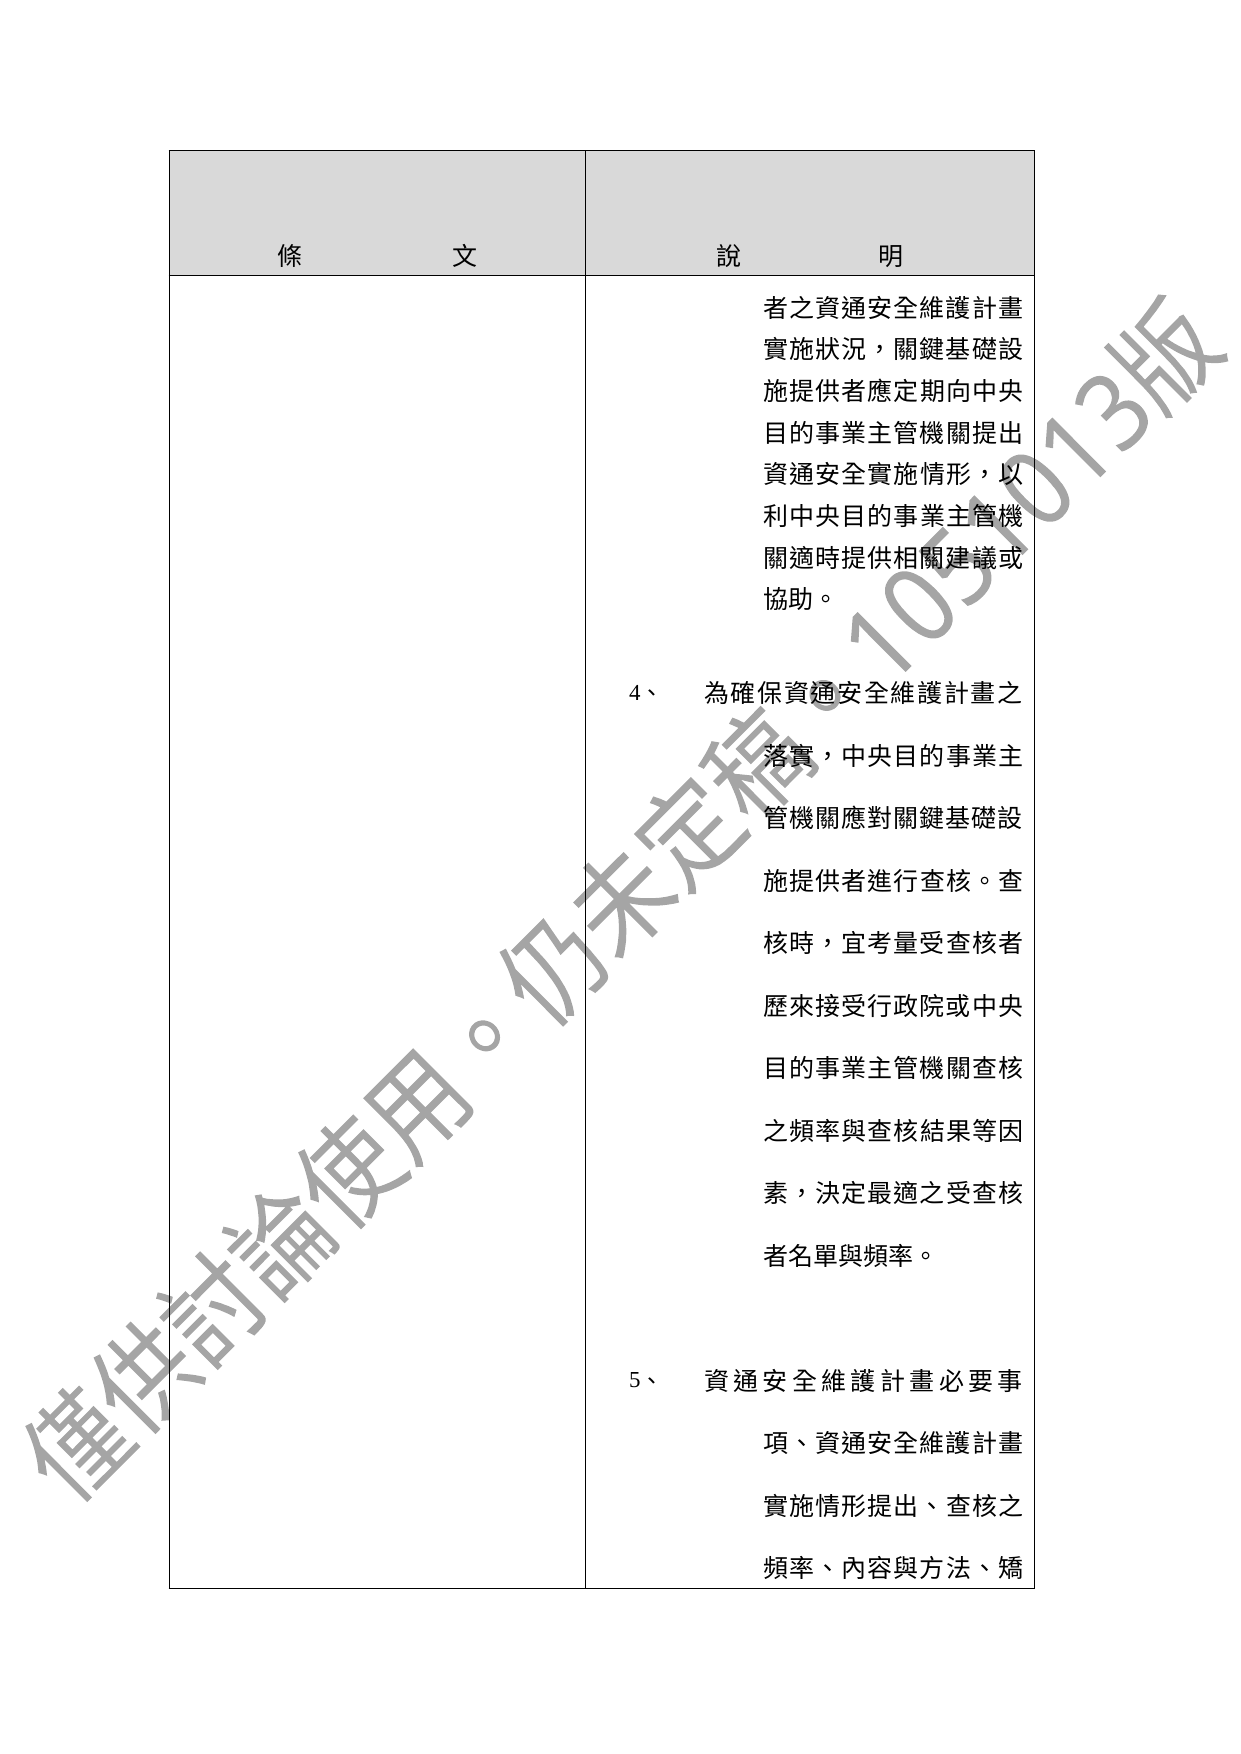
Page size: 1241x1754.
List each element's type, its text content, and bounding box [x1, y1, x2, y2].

table_header 說 明 [586, 151, 1034, 275]
table_cell [170, 276, 585, 1588]
table_cell 者之資通安全維護計畫實施狀況，關鍵基礎設施提供者應定期向中央目的事業主管機關提出資通安全實施情形，以利中央目的事業主管機關適時提供相關建議或協助。 為確保資通安全維護計畫之落實，中央目的事業主管機關應對關鍵基礎設施提供者進行查核。查核時，宜考量受查核者歷來接受行政院或中央目的事業主管機關查核之頻率與查核結果等因素，決定最適之受查核者名單與頻率。 資通安全維護計畫必要事項、資通安全維護計畫實施情形提出、查核之頻率、內容與方法、矯 [586, 276, 1034, 1588]
table_header 條 文 [170, 151, 585, 275]
